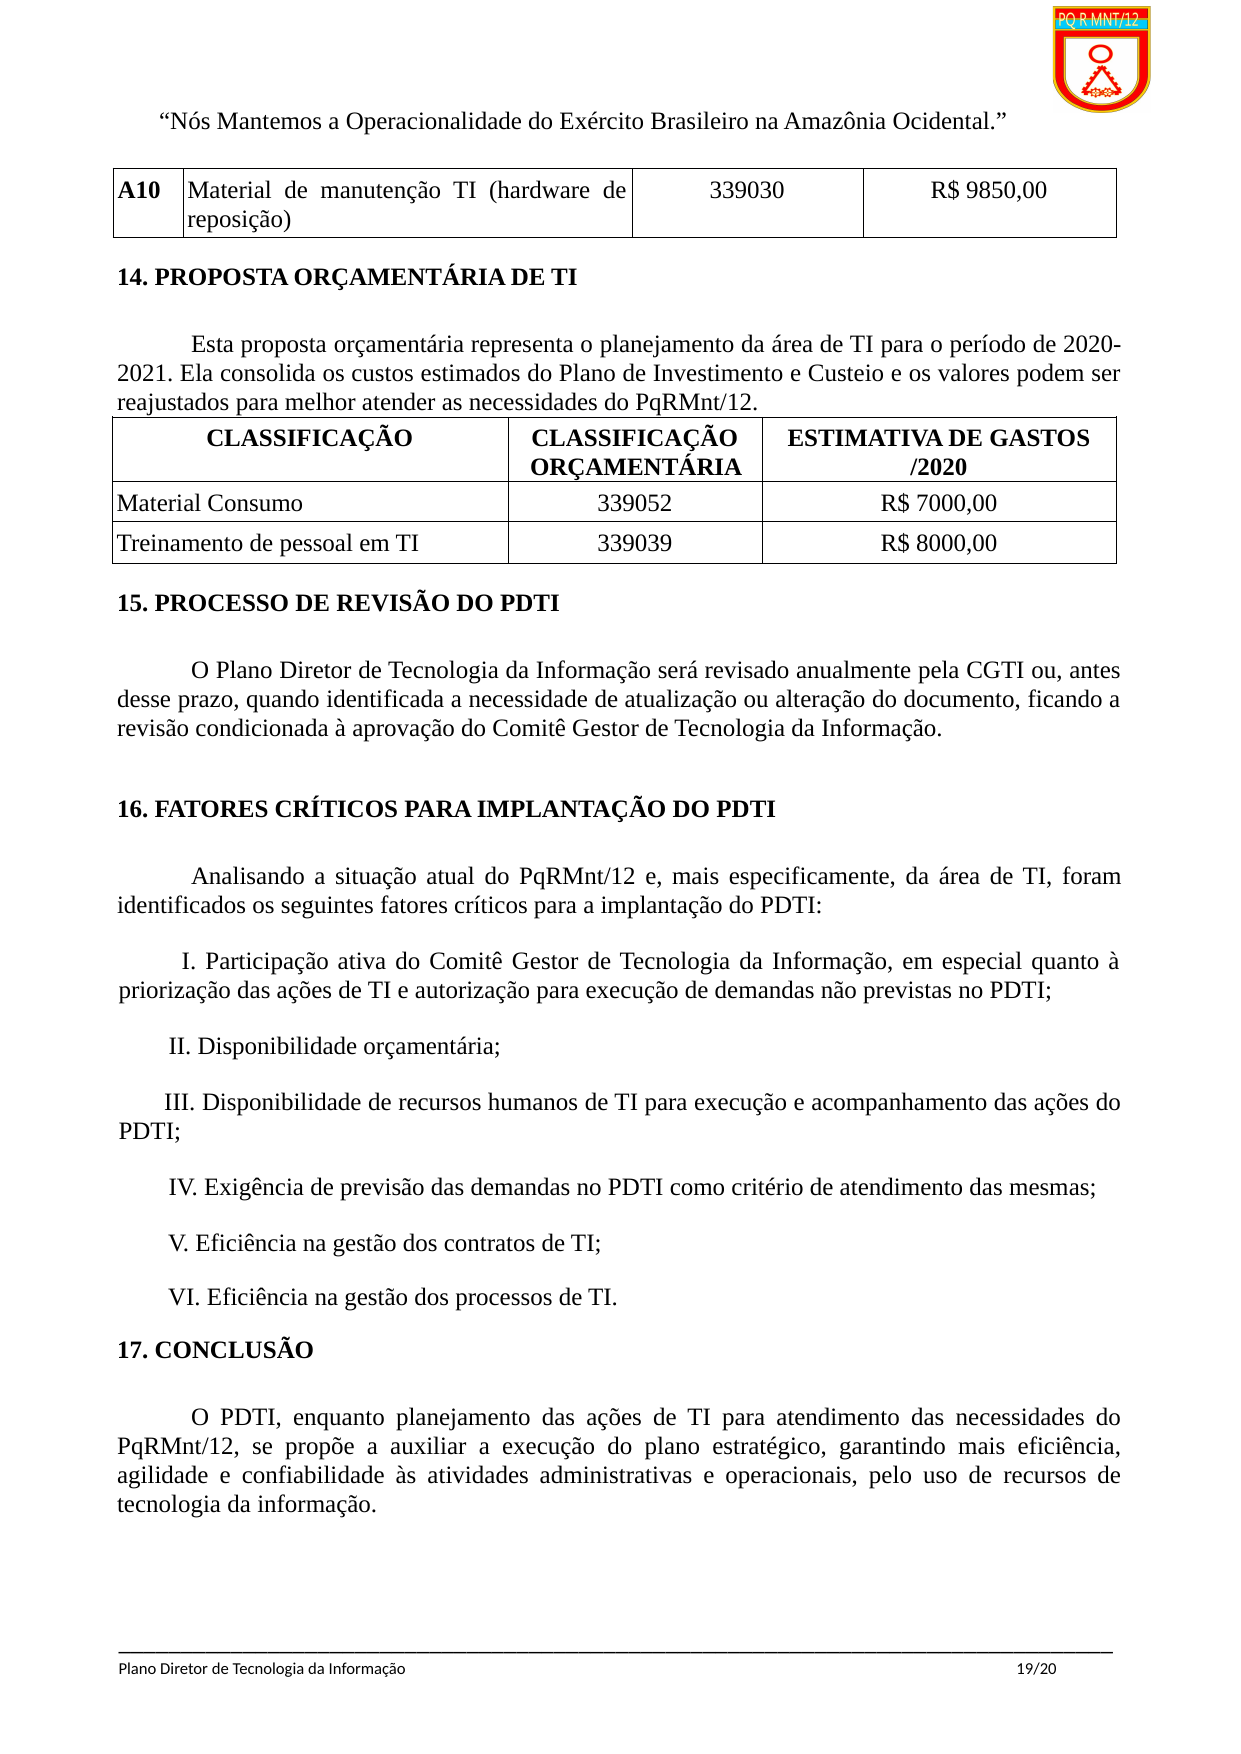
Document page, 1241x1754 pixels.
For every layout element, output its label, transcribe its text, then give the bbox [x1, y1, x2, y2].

table_cell A10 [114, 169, 183, 237]
list V. Eficiência na gestão dos contratos de TI; [118, 1228, 1122, 1257]
table_cell R$ 9850,00 [864, 169, 1116, 237]
table_cell R$ 7000,00 [763, 482, 1116, 521]
list II. Disponibilidade orçamentária; [118, 1031, 1122, 1059]
table_cell Material Consumo [113, 482, 508, 521]
subtitle 15. PROCESSO DE REVISÃO DO PDTI [117, 588, 1123, 617]
table_header ESTIMATIVA DE GASTOS /2020 [763, 418, 1116, 481]
subtitle 16. FATORES CRÍTICOS PARA IMPLANTAÇÃO DO PDTI [117, 794, 1123, 823]
table_cell R$ 8000,00 [763, 522, 1116, 563]
table_cell Material de manutenção TI (hardware de reposição) [184, 169, 632, 237]
list VI. Eficiência na gestão dos processos de TI. [118, 1282, 1122, 1311]
table_cell 339052 [509, 482, 762, 521]
table_header CLASSIFICAÇÃO ORÇAMENTÁRIA [509, 418, 762, 481]
table_cell Treinamento de pessoal em TI [113, 522, 508, 563]
text Esta proposta orçamentária representa o planejamento da área de TI para o período de 2020-2021. Ela consolida os custos estimados do Plano de Investimento e Custeio e os valores podem ser reajustados para melhor atender as necessidades do PqRMnt/12. [117, 329, 1122, 415]
subtitle 14. PROPOSTA ORÇAMENTÁRIA DE TI [117, 262, 1123, 291]
list I. Participação ativa do Comitê Gestor de Tecnologia da Informação, em especial quanto à priorização das ações de TI e autorização para execução de demandas não previstas no PDTI; [118, 946, 1122, 1003]
text Analisando a situação atual do PqRMnt/12 e, mais especificamente, da área de TI, foram identificados os seguintes fatores críticos para a implantação do PDTI: [117, 861, 1122, 918]
table_cell 339039 [509, 522, 762, 563]
text O PDTI, enquanto planejamento das ações de TI para atendimento das necessidades do PqRMnt/12, se propõe a auxiliar a execução do plano estratégico, garantindo mais eficiência, agilidade e confiabilidade às atividades administrativas e operacionais, pelo uso de recursos de tecnologia da informação. [117, 1402, 1122, 1517]
subtitle 17. CONCLUSÃO [117, 1336, 1123, 1364]
table_cell 339030 [633, 169, 863, 237]
table_header CLASSIFICAÇÃO [113, 418, 508, 481]
picture [1052, 6, 1151, 113]
text O Plano Diretor de Tecnologia da Informação será revisado anualmente pela CGTI ou, antes desse prazo, quando identificada a necessidade de atualização ou alteração do documento, ficando a revisão condicionada à aprovação do Comitê Gestor de Tecnologia da Informação. [117, 655, 1122, 742]
list III. Disponibilidade de recursos humanos de TI para execução e acompanhamento das ações do PDTI; [118, 1087, 1122, 1144]
list IV. Exigência de previsão das demandas no PDTI como critério de atendimento das mesmas; [118, 1172, 1122, 1201]
